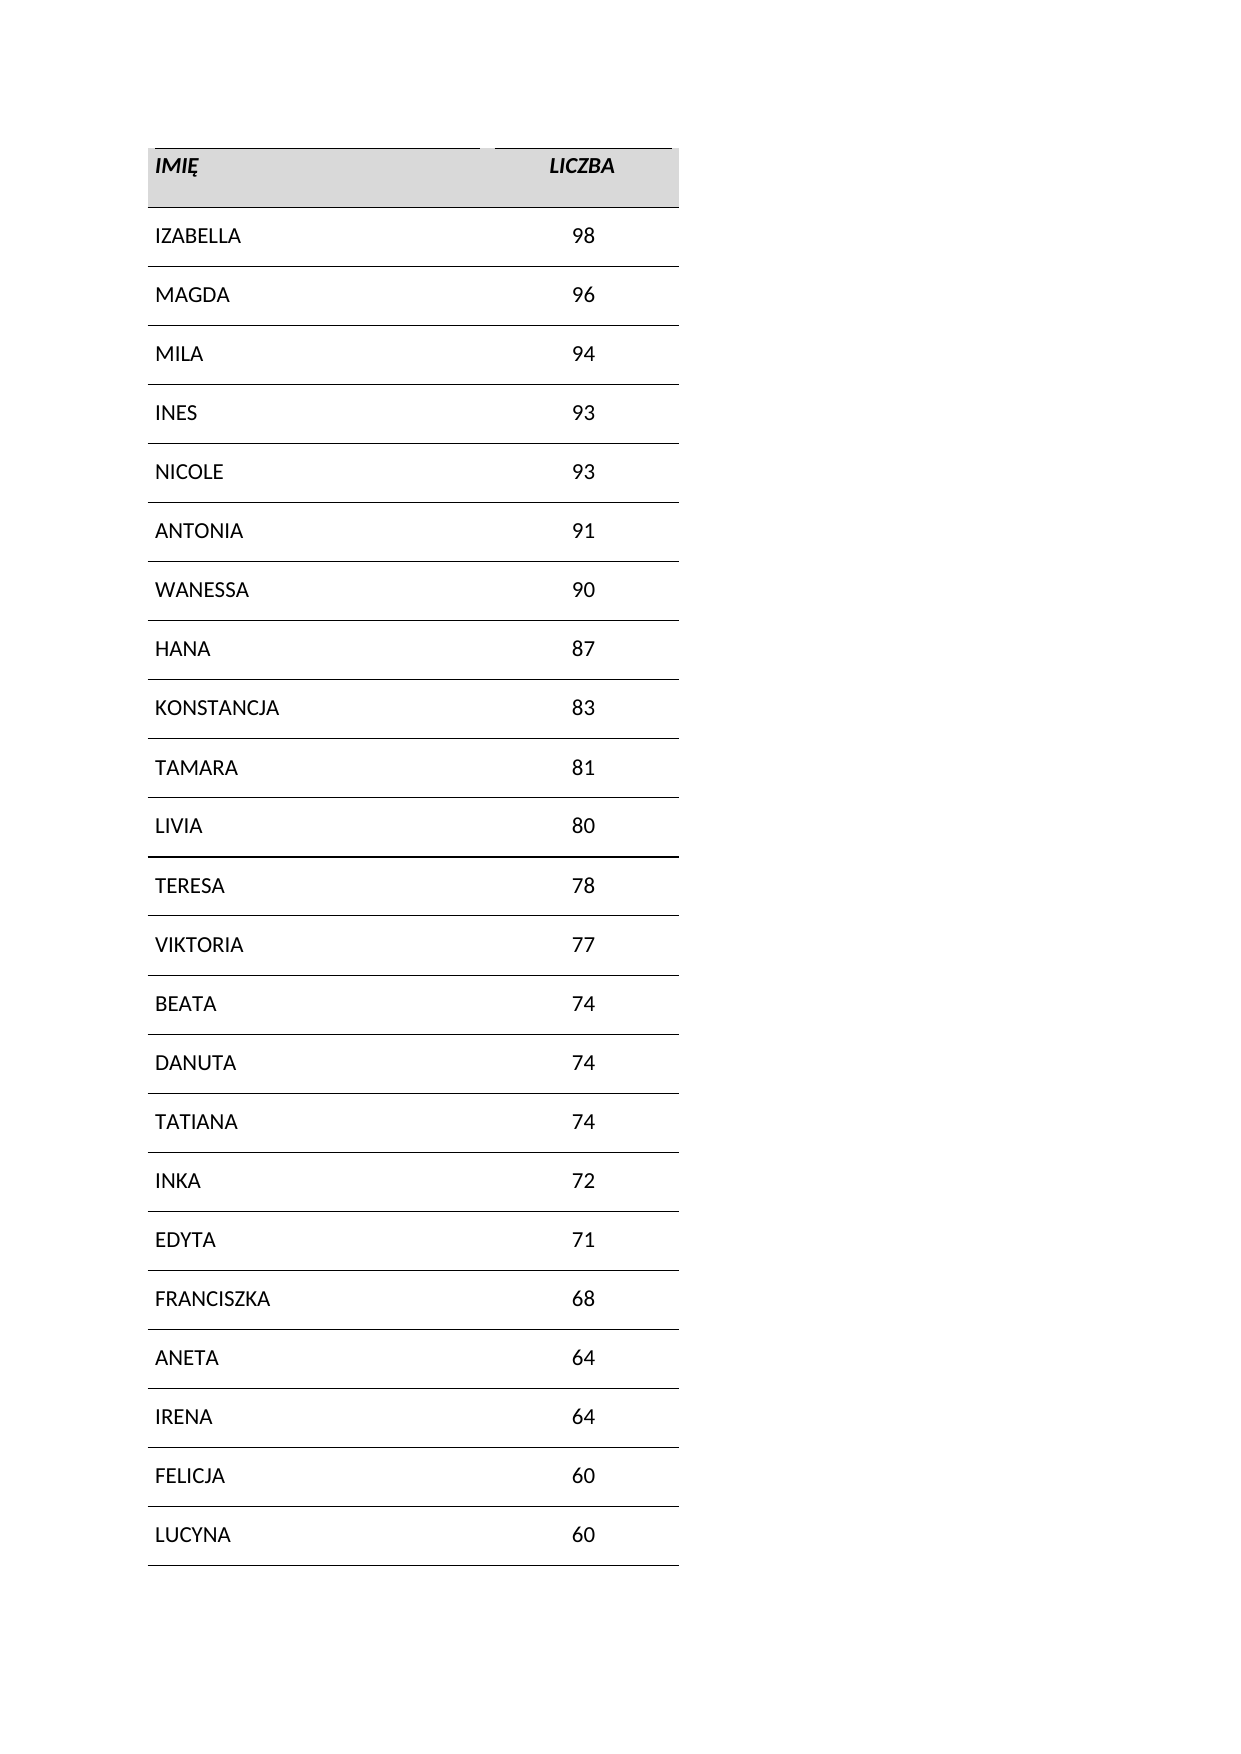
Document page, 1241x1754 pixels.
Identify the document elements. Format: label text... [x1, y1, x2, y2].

table_header IMIĘ [148, 148, 487, 207]
table_cell ANTONIA [148, 503, 487, 561]
table_cell 80 [487, 798, 679, 856]
table_cell DANUTA [148, 1035, 487, 1093]
table_cell WANESSA [148, 562, 487, 620]
table_cell BEATA [148, 976, 487, 1033]
table_cell 93 [487, 444, 679, 502]
table_cell ANETA [148, 1330, 487, 1388]
table_cell 78 [487, 858, 679, 915]
table_cell 96 [487, 267, 679, 325]
table_cell INES [148, 385, 487, 443]
table_cell 60 [487, 1448, 679, 1506]
table_cell 77 [487, 916, 679, 974]
table_cell 83 [487, 680, 679, 738]
table_cell MAGDA [148, 267, 487, 325]
table_cell 74 [487, 1035, 679, 1093]
table_cell FRANCISZKA [148, 1271, 487, 1329]
table_cell 90 [487, 562, 679, 620]
table_cell TERESA [148, 858, 487, 915]
table_cell IZABELLA [148, 208, 487, 266]
table_cell 87 [487, 621, 679, 679]
table_cell 91 [487, 503, 679, 561]
table_cell 68 [487, 1271, 679, 1329]
table_cell 64 [487, 1389, 679, 1447]
table_cell TAMARA [148, 739, 487, 797]
table_cell HANA [148, 621, 487, 679]
table_cell 60 [487, 1507, 679, 1565]
table_cell 74 [487, 1094, 679, 1152]
table_cell 98 [487, 208, 679, 266]
table_cell INKA [148, 1153, 487, 1211]
table_cell VIKTORIA [148, 916, 487, 974]
table_cell 81 [487, 739, 679, 797]
table_cell FELICJA [148, 1448, 487, 1506]
table_cell 72 [487, 1153, 679, 1211]
table_cell LIVIA [148, 798, 487, 856]
table_cell NICOLE [148, 444, 487, 502]
table_cell 94 [487, 326, 679, 384]
table_cell 93 [487, 385, 679, 443]
table_header LICZBA [487, 148, 679, 207]
table_cell IRENA [148, 1389, 487, 1447]
table_cell EDYTA [148, 1212, 487, 1270]
table_cell KONSTANCJA [148, 680, 487, 738]
table_cell 71 [487, 1212, 679, 1270]
table_cell TATIANA [148, 1094, 487, 1152]
table_cell MILA [148, 326, 487, 384]
table_cell 74 [487, 976, 679, 1033]
table_cell 64 [487, 1330, 679, 1388]
table_cell LUCYNA [148, 1507, 487, 1565]
